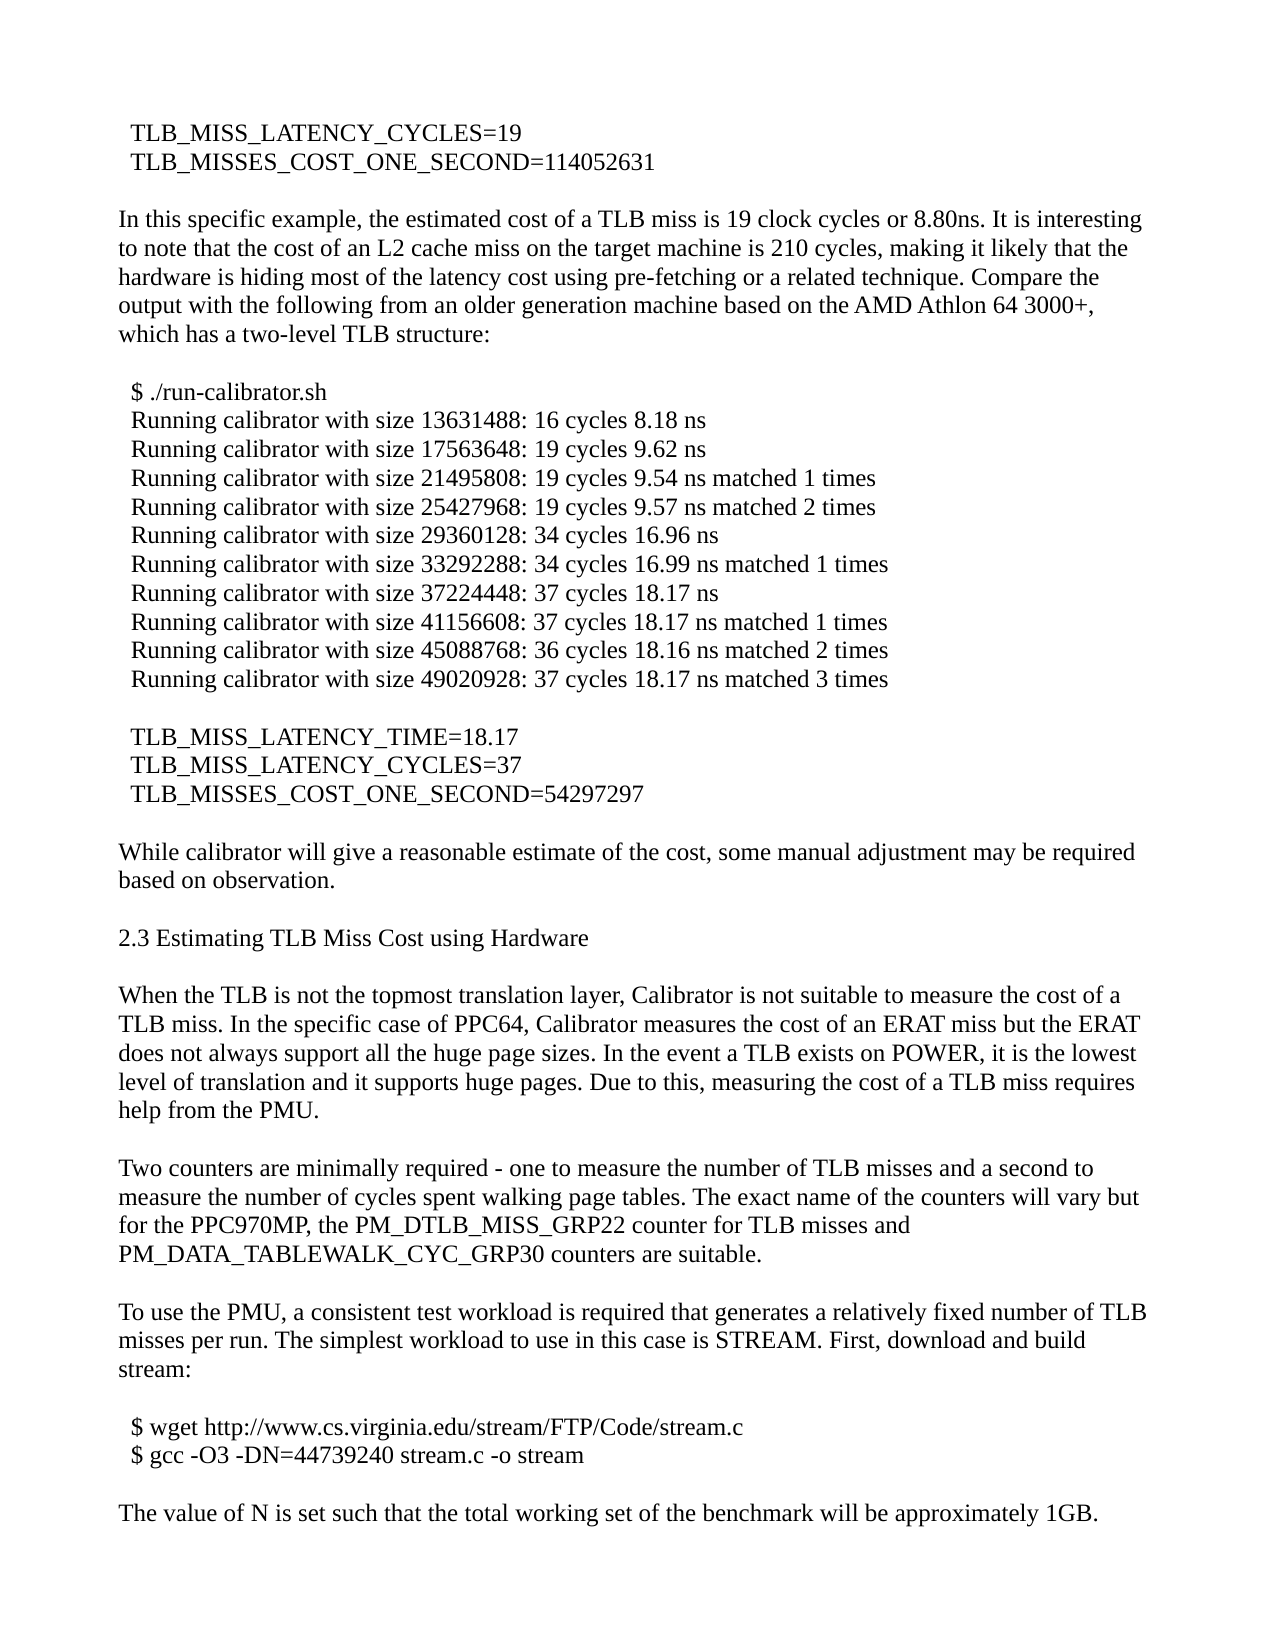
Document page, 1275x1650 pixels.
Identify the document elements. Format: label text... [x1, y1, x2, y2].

text Running calibrator with size 45088768: 36 cycles 18.16 ns matched 2 times [118, 636, 1157, 664]
text Running calibrator with size 13631488: 16 cycles 8.18 ns [118, 406, 1157, 434]
text Running calibrator with size 29360128: 34 cycles 16.96 ns [118, 521, 1157, 549]
text $ wget http://www.cs.virginia.edu/stream/FTP/Code/stream.c [118, 1412, 1157, 1441]
text $ gcc -O3 -DN=44739240 stream.c -o stream [118, 1441, 1157, 1469]
text Running calibrator with size 37224448: 37 cycles 18.17 ns [118, 578, 1157, 607]
text Two counters are minimally required - one to measure the number of TLB misses and a second to measure the number of cycles spent walking page tables. The exact name of the counters will vary but for the PPC970MP, the PM_DTLB_MISS_GRP22 counter for TLB misses and PM_DATA_TABLEWALK_CYC_GRP30 counters are suitable. [118, 1153, 1157, 1268]
text Running calibrator with size 21495808: 19 cycles 9.54 ns matched 1 times [118, 463, 1157, 492]
text TLB_MISS_LATENCY_CYCLES=19 [118, 118, 1157, 147]
text In this specific example, the estimated cost of a TLB miss is 19 clock cycles or 8.80ns. It is interesting to note that the cost of an L2 cache miss on the target machine is 210 cycles, making it likely that the hardware is hiding most of the latency cost using pre-fetching or a related technique. Compare the output with the following from an older generation machine based on the AMD Athlon 64 3000+, which has a two-level TLB structure: [118, 204, 1157, 348]
text When the TLB is not the topmost translation layer, Calibrator is not suitable to measure the cost of a TLB miss. In the specific case of PPC64, Calibrator measures the cost of an ERAT miss but the ERAT does not always support all the huge page sizes. In the event a TLB exists on POWER, it is the lowest level of translation and it supports huge pages. Due to this, measuring the cost of a TLB miss requires help from the PMU. [118, 981, 1157, 1124]
text TLB_MISS_LATENCY_TIME=18.17 [118, 722, 1157, 751]
text TLB_MISSES_COST_ONE_SECOND=54297297 [118, 779, 1157, 808]
text TLB_MISS_LATENCY_CYCLES=37 [118, 751, 1157, 779]
text Running calibrator with size 33292288: 34 cycles 16.99 ns matched 1 times [118, 549, 1157, 578]
text Running calibrator with size 17563648: 19 cycles 9.62 ns [118, 434, 1157, 463]
text To use the PMU, a consistent test workload is required that generates a relatively fixed number of TLB misses per run. The simplest workload to use in this case is STREAM. First, download and build stream: [118, 1297, 1157, 1383]
text Running calibrator with size 25427968: 19 cycles 9.57 ns matched 2 times [118, 492, 1157, 521]
text While calibrator will give a reasonable estimate of the cost, some manual adjustment may be required based on observation. [118, 837, 1157, 894]
text 2.3 Estimating TLB Miss Cost using Hardware [118, 923, 1157, 952]
text $ ./run-calibrator.sh [118, 377, 1157, 406]
text TLB_MISSES_COST_ONE_SECOND=114052631 [118, 147, 1157, 176]
text The value of N is set such that the total working set of the benchmark will be approximately 1GB. [118, 1498, 1157, 1527]
text Running calibrator with size 41156608: 37 cycles 18.17 ns matched 1 times [118, 607, 1157, 636]
text Running calibrator with size 49020928: 37 cycles 18.17 ns matched 3 times [118, 664, 1157, 693]
